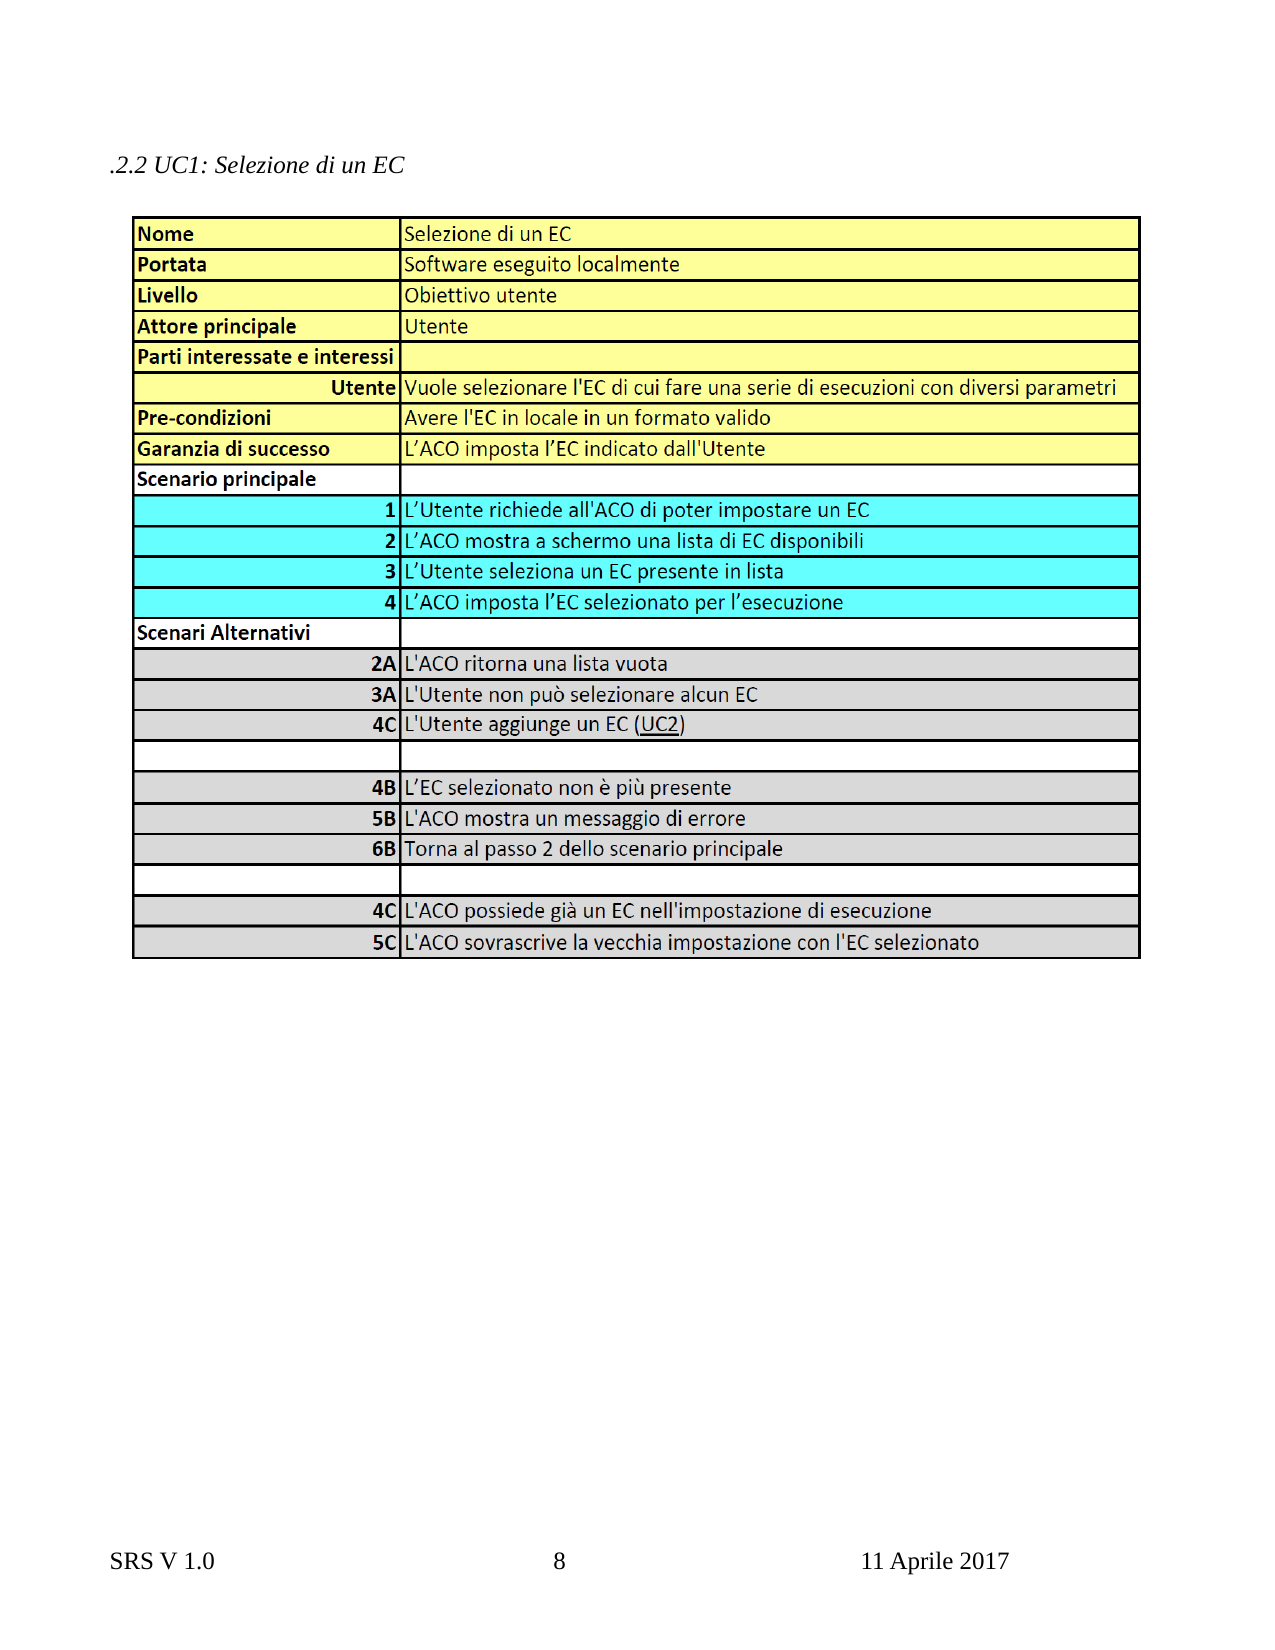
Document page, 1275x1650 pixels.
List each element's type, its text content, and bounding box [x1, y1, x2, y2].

subtitle .2.2 UC1: Selezione di un EC [109, 150, 1162, 179]
picture [122, 207, 1149, 967]
